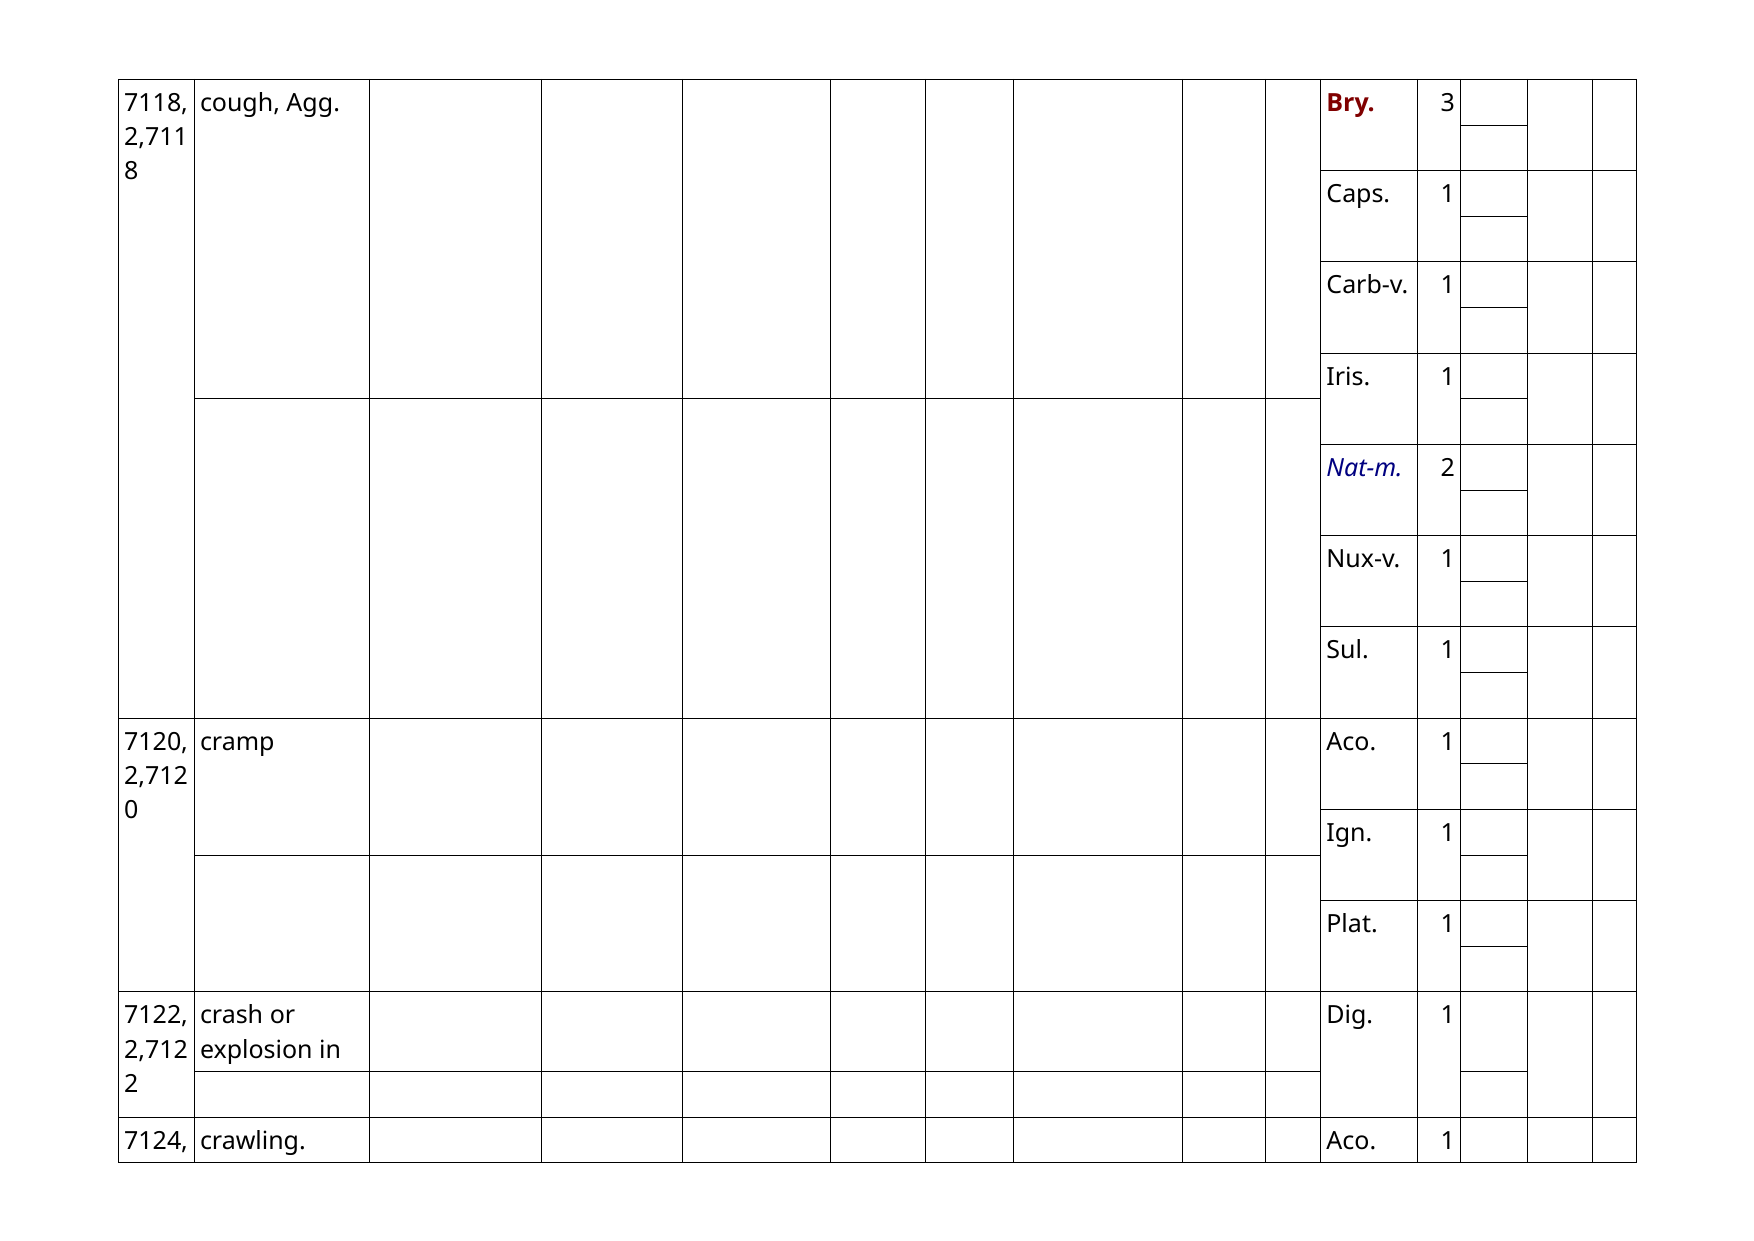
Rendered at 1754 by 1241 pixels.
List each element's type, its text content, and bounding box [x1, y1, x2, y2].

table_cell [1528, 627, 1592, 718]
table_cell [1461, 217, 1527, 261]
table_cell 7118,2,7118 [119, 80, 194, 718]
table_cell [926, 80, 1013, 398]
table_cell [683, 719, 830, 854]
table_cell 1 [1418, 536, 1460, 626]
table_cell [1461, 856, 1527, 900]
table_cell Nat-m. [1321, 445, 1417, 535]
table_cell [1461, 627, 1527, 672]
table_cell [1528, 354, 1592, 444]
table_cell [1528, 445, 1592, 535]
table_cell [683, 992, 830, 1071]
table_cell [926, 399, 1013, 718]
table_cell [1461, 354, 1527, 398]
table_cell [1461, 445, 1527, 489]
table_cell [1461, 1072, 1527, 1117]
table_cell 7120,2,7120 [119, 719, 194, 991]
table_cell [1014, 80, 1182, 398]
table_cell [370, 399, 541, 718]
table_cell [1461, 947, 1527, 991]
table_cell [1593, 536, 1636, 626]
table_cell [542, 399, 682, 718]
table_cell crawling. [195, 1118, 369, 1162]
table_cell Caps. [1321, 171, 1417, 261]
table_cell 1 [1418, 354, 1460, 444]
table_cell [1461, 582, 1527, 626]
table_cell [1528, 901, 1592, 991]
table_cell [1593, 719, 1636, 809]
table_cell 1 [1418, 262, 1460, 353]
table_cell [1461, 171, 1527, 216]
table_cell [831, 399, 925, 718]
table_cell [1014, 856, 1182, 991]
table_cell [370, 992, 541, 1071]
table_cell Aco. [1321, 719, 1417, 809]
table_cell [1593, 992, 1636, 1117]
table_cell cough, Agg. [195, 80, 369, 398]
table_cell [831, 1118, 925, 1162]
table_cell [1014, 1118, 1182, 1162]
table_cell [1266, 1118, 1320, 1162]
table_cell [1183, 856, 1265, 991]
table_cell [1461, 719, 1527, 763]
table_cell [1461, 1118, 1527, 1162]
table_cell 7122,2,7122 [119, 992, 194, 1117]
table_cell 1 [1418, 901, 1460, 991]
table_cell [683, 1118, 830, 1162]
table_cell 3 [1418, 80, 1460, 170]
table_cell [542, 719, 682, 854]
table_cell [831, 1072, 925, 1117]
table_cell [1014, 992, 1182, 1071]
table_cell [1183, 399, 1265, 718]
table_cell [1183, 80, 1265, 398]
table_cell [1183, 719, 1265, 854]
table_cell [1461, 308, 1527, 353]
table_cell [926, 856, 1013, 991]
table_cell [542, 856, 682, 991]
table_cell [1528, 536, 1592, 626]
table_cell [831, 80, 925, 398]
table_cell [1183, 1118, 1265, 1162]
table_cell [1528, 719, 1592, 809]
table_cell [1266, 80, 1320, 398]
table_cell [1593, 445, 1636, 535]
table_cell 1 [1418, 171, 1460, 261]
table_cell [370, 1118, 541, 1162]
table_cell Dig. [1321, 992, 1417, 1117]
table_cell [1014, 1072, 1182, 1117]
table_cell [1014, 399, 1182, 718]
table_cell [1593, 1118, 1636, 1162]
table_cell [1461, 491, 1527, 535]
table_cell [1593, 354, 1636, 444]
table_cell [1461, 399, 1527, 444]
table_cell [1461, 810, 1527, 854]
table_cell [1593, 171, 1636, 261]
table_cell 1 [1418, 627, 1460, 718]
table_cell [542, 1118, 682, 1162]
table_cell 2 [1418, 445, 1460, 535]
table_cell [1528, 171, 1592, 261]
table_cell [1266, 399, 1320, 718]
table_cell [831, 719, 925, 854]
table_cell [1266, 1072, 1320, 1117]
table_cell [542, 80, 682, 398]
table_cell [1593, 810, 1636, 900]
table_cell Bry. [1321, 80, 1417, 170]
table_cell [1461, 80, 1527, 124]
table_cell [683, 399, 830, 718]
table_cell [1528, 262, 1592, 353]
table_cell [1528, 1118, 1592, 1162]
table_cell [1461, 673, 1527, 718]
table_cell [1266, 856, 1320, 991]
table_cell [831, 992, 925, 1071]
table_cell [195, 399, 369, 718]
table_cell [370, 719, 541, 854]
table_cell 1 [1418, 810, 1460, 900]
table_cell [926, 1072, 1013, 1117]
table_cell [1461, 992, 1527, 1071]
table_cell 1 [1418, 1118, 1460, 1162]
table_cell [370, 1072, 541, 1117]
table_cell [1461, 536, 1527, 581]
table_cell [926, 719, 1013, 854]
table_cell Carb-v. [1321, 262, 1417, 353]
table_cell Sul. [1321, 627, 1417, 718]
table_cell [1461, 764, 1527, 809]
table_cell 1 [1418, 992, 1460, 1117]
table_cell cramp [195, 719, 369, 854]
table_cell [1528, 80, 1592, 170]
table_cell [1461, 901, 1527, 946]
table_cell [370, 80, 541, 398]
table_cell Iris. [1321, 354, 1417, 444]
table_cell [1528, 992, 1592, 1117]
table_cell [1461, 126, 1527, 170]
table_cell [542, 992, 682, 1071]
table_cell [195, 1072, 369, 1117]
table_cell [1183, 1072, 1265, 1117]
table_cell 7124, [119, 1118, 194, 1162]
table_cell [1593, 627, 1636, 718]
table_cell [1593, 262, 1636, 353]
table_cell [683, 1072, 830, 1117]
table_cell [1593, 80, 1636, 170]
table_cell [370, 856, 541, 991]
table_cell [1266, 992, 1320, 1071]
table_cell [683, 856, 830, 991]
table_cell [195, 856, 369, 991]
table_cell Aco. [1321, 1118, 1417, 1162]
table_cell [1014, 719, 1182, 854]
table_cell [831, 856, 925, 991]
table_cell [1266, 719, 1320, 854]
table_cell [926, 992, 1013, 1071]
table_cell [1183, 992, 1265, 1071]
table_cell [1593, 901, 1636, 991]
table_cell Plat. [1321, 901, 1417, 991]
table_cell [542, 1072, 682, 1117]
table_cell crash or explosion in [195, 992, 369, 1071]
table_cell [683, 80, 830, 398]
table_cell [1461, 262, 1527, 307]
table_cell Ign. [1321, 810, 1417, 900]
table_cell [926, 1118, 1013, 1162]
table_cell Nux-v. [1321, 536, 1417, 626]
table_cell [1528, 810, 1592, 900]
table_cell 1 [1418, 719, 1460, 809]
